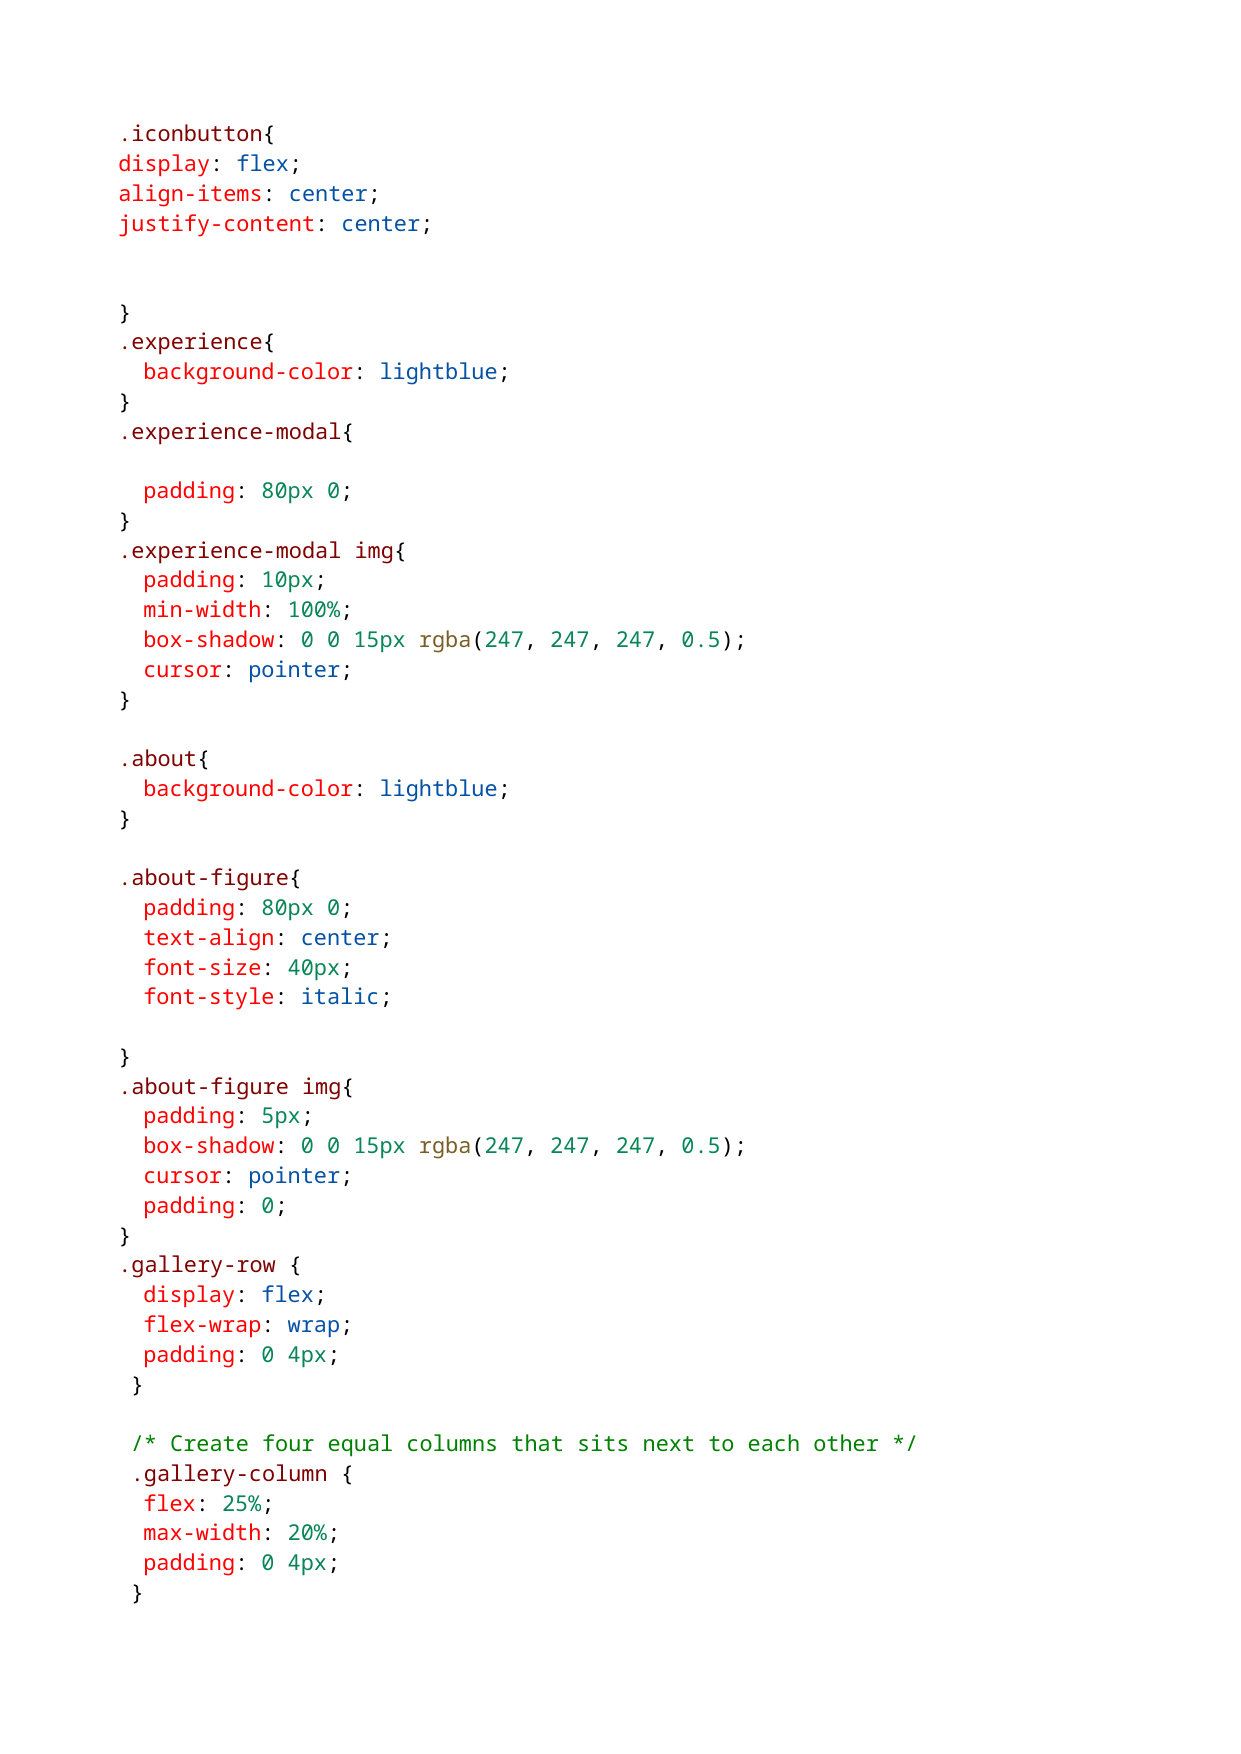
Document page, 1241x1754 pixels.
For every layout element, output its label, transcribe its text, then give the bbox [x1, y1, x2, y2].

text .about{ [118, 743, 1122, 773]
text } [118, 1219, 1122, 1249]
text min-width: 100%; [118, 594, 1122, 624]
text background-color: lightblue; [118, 773, 1122, 803]
text } [118, 1041, 1122, 1071]
text background-color: lightblue; [118, 356, 1122, 386]
text padding: 0; [118, 1190, 1122, 1219]
text .experience{ [118, 326, 1122, 356]
text } [118, 505, 1122, 535]
text } [118, 1577, 1122, 1607]
text justify-content: center; [118, 207, 1122, 237]
text } [118, 1368, 1122, 1398]
text padding: 5px; [118, 1100, 1122, 1130]
text flex-wrap: wrap; [118, 1309, 1122, 1339]
text font-style: italic; [118, 981, 1122, 1011]
text } [118, 296, 1122, 326]
text .iconbutton{ [118, 118, 1122, 148]
text align-items: center; [118, 178, 1122, 207]
text max-width: 20%; [118, 1517, 1122, 1547]
text cursor: pointer; [118, 654, 1122, 684]
text padding: 0 4px; [118, 1339, 1122, 1368]
text .about-figure img{ [118, 1071, 1122, 1100]
text } [118, 803, 1122, 832]
text padding: 10px; [118, 564, 1122, 594]
text .experience-modal img{ [118, 535, 1122, 564]
text font-size: 40px; [118, 952, 1122, 981]
text flex: 25%; [118, 1488, 1122, 1517]
text .gallery-column { [118, 1458, 1122, 1488]
text padding: 0 4px; [118, 1547, 1122, 1577]
text } [118, 386, 1122, 416]
text display: flex; [118, 1279, 1122, 1309]
text padding: 80px 0; [118, 892, 1122, 922]
text text-align: center; [118, 922, 1122, 952]
text display: flex; [118, 148, 1122, 178]
text .gallery-row { [118, 1249, 1122, 1279]
text cursor: pointer; [118, 1160, 1122, 1190]
text padding: 80px 0; [118, 475, 1122, 505]
text box-shadow: 0 0 15px rgba(247, 247, 247, 0.5); [118, 624, 1122, 654]
text .about-figure{ [118, 862, 1122, 892]
text /* Create four equal columns that sits next to each other */ [118, 1428, 1122, 1458]
text } [118, 684, 1122, 713]
text .experience-modal{ [118, 416, 1122, 445]
text box-shadow: 0 0 15px rgba(247, 247, 247, 0.5); [118, 1130, 1122, 1160]
